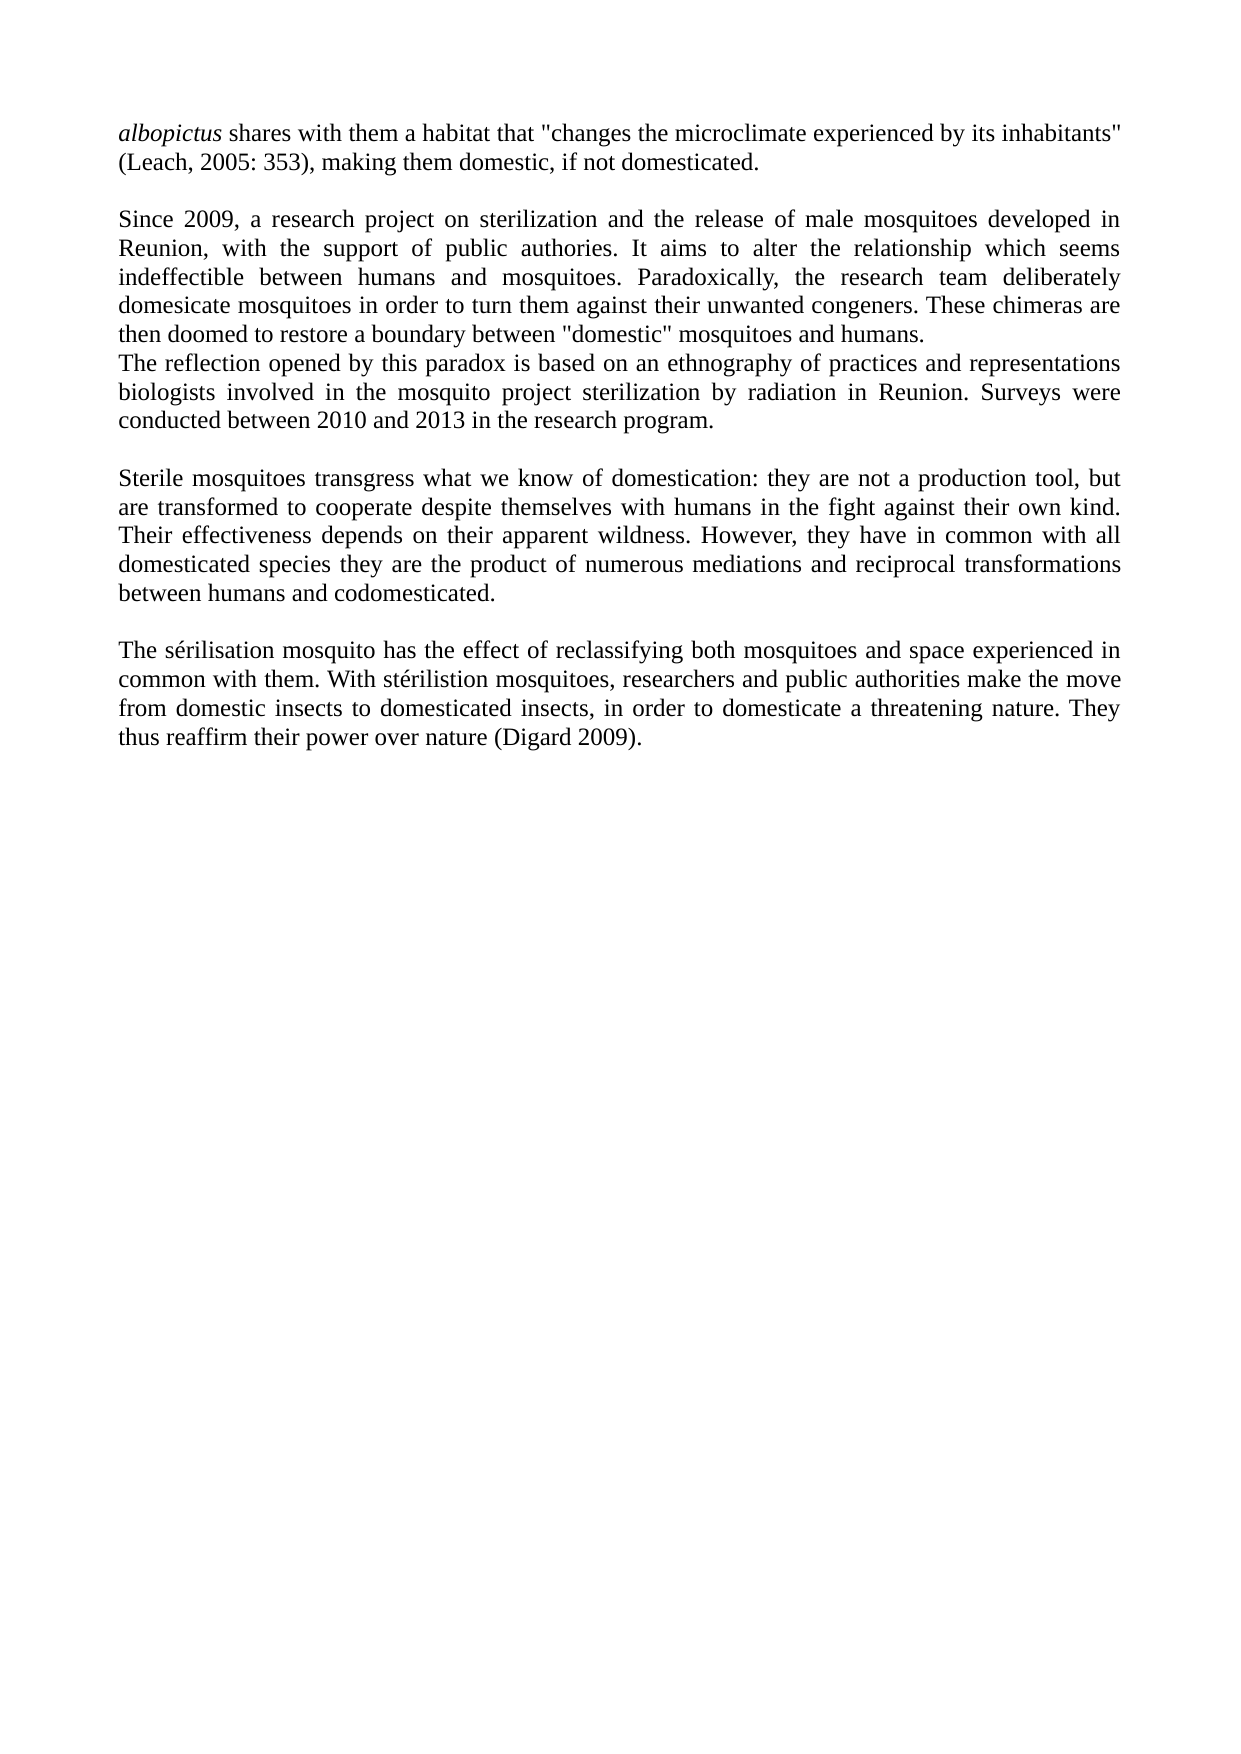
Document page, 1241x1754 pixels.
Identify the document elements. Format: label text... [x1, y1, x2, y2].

text The reflection opened by this paradox is based on an ethnography of practices and representations biologists involved in the mosquito project sterilization by radiation in Reunion. Surveys were conducted between 2010 and 2013 in the research program. [118, 348, 1122, 434]
text Since 2009, a research project on sterilization and the release of male mosquitoes developed in Reunion, with the support of public authories. It aims to alter the relationship which seems indeffectible between humans and mosquitoes. Paradoxically, the research team deliberately domesicate mosquitoes in order to turn them against their unwanted congeners. These chimeras are then doomed to restore a boundary between "domestic" mosquitoes and humans. [118, 204, 1122, 348]
text Sterile mosquitoes transgress what we know of domestication: they are not a production tool, but are transformed to cooperate despite themselves with humans in the fight against their own kind. Their effectiveness depends on their apparent wildness. However, they have in common with all domesticated species they are the product of numerous mediations and reciprocal transformations between humans and codomesticated. [118, 463, 1122, 607]
text The sérilisation mosquito has the effect of reclassifying both mosquitoes and space experienced in common with them. With stérilistion mosquitoes, researchers and public authorities make the move from domestic insects to domesticated insects, in order to domesticate a threatening nature. They thus reaffirm their power over nature (Digard 2009). [118, 636, 1122, 751]
text albopictus shares with them a habitat that "changes the microclimate experienced by its inhabitants" (Leach, 2005: 353), making them domestic, if not domesticated. [118, 118, 1122, 176]
